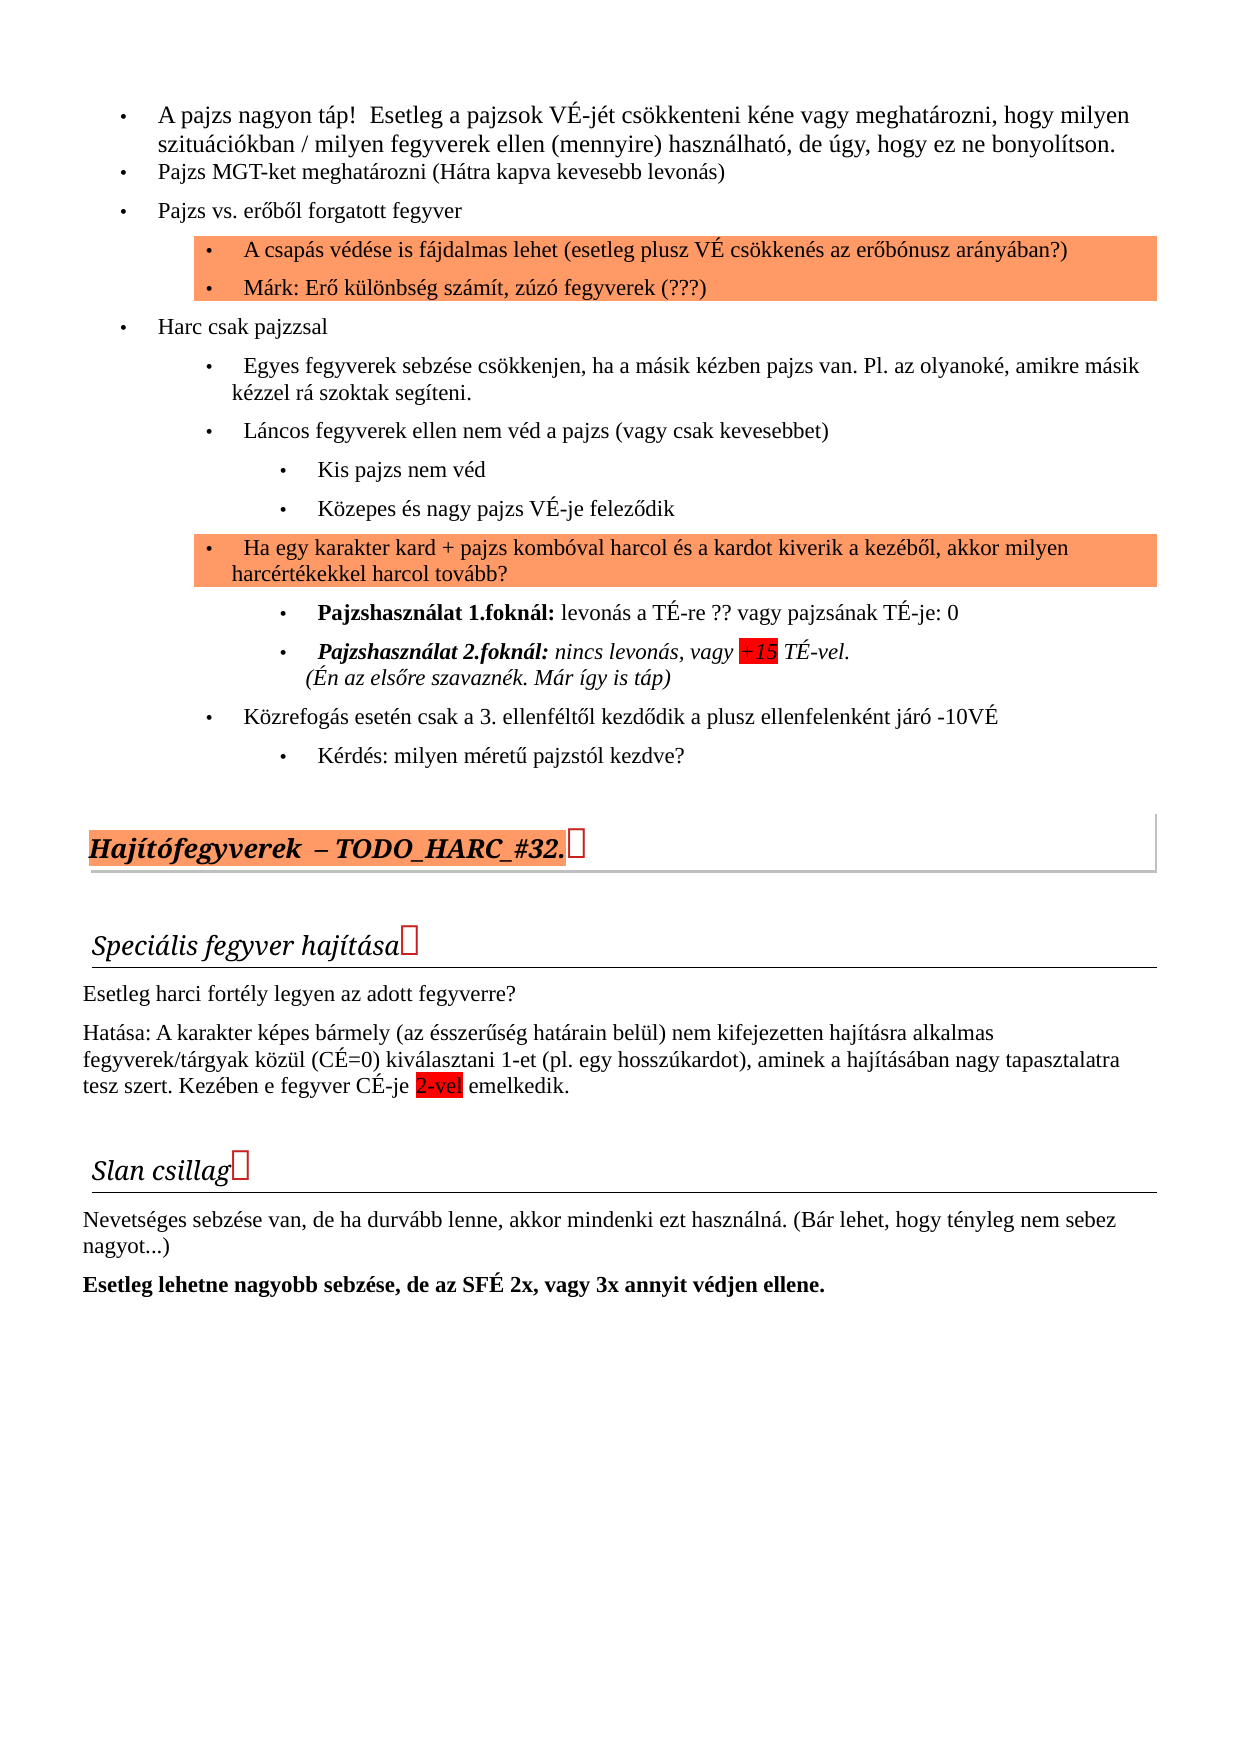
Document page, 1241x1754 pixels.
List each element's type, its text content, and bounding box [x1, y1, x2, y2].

text Esetleg harci fortély legyen az adott fegyverre? [83, 981, 1157, 1007]
list A pajzs nagyon táp! Esetleg a pajzsok VÉ-jét csökkenteni kéne vagy meghatározni, hogy milyen szituációkban / milyen fegyverek ellen (mennyire) használható, de úgy, hogy ez ne bonyolítson. [120, 100, 1157, 158]
list Közrefogás esetén csak a 3. ellenféltől kezdődik a plusz ellenfelenként járó -10VÉ [194, 703, 1157, 729]
text Nevetséges sebzése van, de ha durvább lenne, akkor mindenki ezt használná. (Bár lehet, hogy tényleg nem sebez nagyot...) [83, 1206, 1157, 1259]
list Egyes fegyverek sebzése csökkenjen, ha a másik kézben pajzs van. Pl. az olyanoké, amikre másik kézzel rá szoktak segíteni. [194, 352, 1157, 405]
subtitle Slan csillag✅ [92, 1136, 1157, 1192]
list Pajzshasználat 1.foknál: levonás a TÉ-re ?? vagy pajzsának TÉ-je: 0 [268, 599, 1157, 626]
list Kis pajzs nem véd [268, 456, 1157, 483]
subtitle Speciális fegyver hajítása✅ [92, 910, 1157, 967]
list Kérdés: milyen méretű pajzstól kezdve? [268, 742, 1157, 768]
list Márk: Erő különbség számít, zúzó fegyverek (???) [194, 274, 1157, 301]
list Pajzshasználat 2.foknál: nincs levonás, vagy +15 TÉ-vel. (Én az elsőre szavaznék. Már így is táp) [268, 638, 1157, 691]
text Hatása: A karakter képes bármely (az ésszerűség határain belül) nem kifejezetten hajításra alkalmas fegyverek/tárgyak közül (CÉ=0) kiválasztani 1-et (pl. egy hosszúkardot), aminek a hajításában nagy tapasztalatra tesz szert. Kezében e fegyver CÉ-je 2-vel emelkedik. [83, 1019, 1157, 1098]
text Esetleg lehetne nagyobb sebzése, de az SFÉ 2x, vagy 3x annyit védjen ellene. [83, 1271, 1157, 1297]
list Harc csak pajzzsal [120, 313, 1157, 340]
list Ha egy karakter kard + pajzs kombóval harcol és a kardot kiverik a kezéből, akkor milyen harcértékekkel harcol tovább? [194, 534, 1157, 587]
list A csapás védése is fájdalmas lehet (esetleg plusz VÉ csökkenés az erőbónusz arányában?) [194, 236, 1157, 262]
list Láncos fegyverek ellen nem véd a pajzs (vagy csak kevesebbet) [194, 417, 1157, 444]
list Pajzs MGT-ket meghatározni (Hátra kapva kevesebb levonás) [120, 158, 1157, 184]
list Pajzs vs. erőből forgatott fegyver [120, 197, 1157, 223]
list Közepes és nagy pajzs VÉ-je feleződik [268, 495, 1157, 521]
subtitle Hajítófegyverek – TODO_HARC_#32.✅ [89, 813, 1154, 870]
